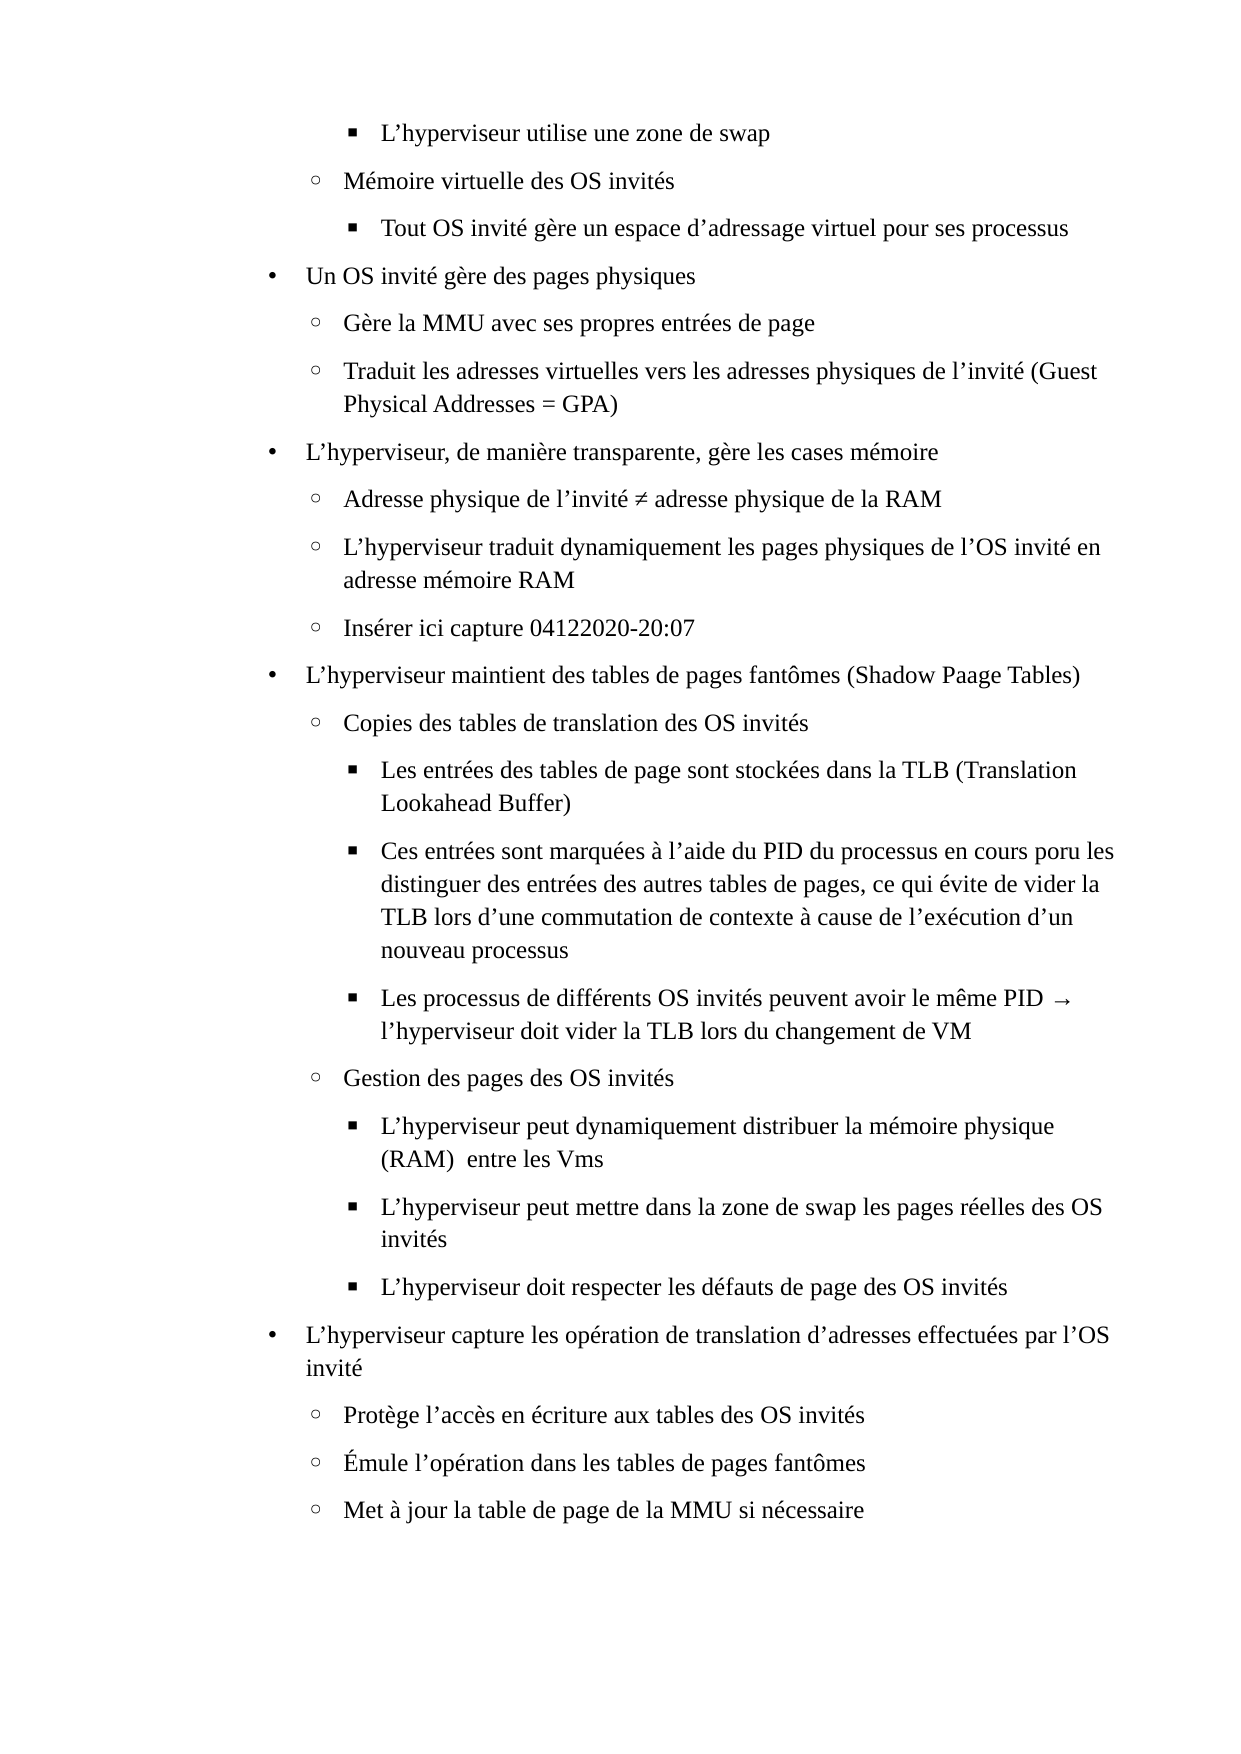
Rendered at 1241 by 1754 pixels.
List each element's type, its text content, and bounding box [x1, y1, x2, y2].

list Émule l’opération dans les tables de pages fantômes [306, 1448, 1122, 1477]
list L’hyperviseur maintient des tables de pages fantômes (Shadow Paage Tables) [268, 660, 1122, 689]
list Mémoire virtuelle des OS invités [306, 166, 1122, 194]
list Protège l’accès en écriture aux tables des OS invités [306, 1400, 1122, 1429]
list L’hyperviseur, de manière transparente, gère les cases mémoire [268, 437, 1122, 466]
list Adresse physique de l’invité ≠ adresse physique de la RAM [306, 484, 1122, 513]
list Insérer ici capture 04122020-20:07 [306, 613, 1122, 641]
list L’hyperviseur doit respecter les défauts de page des OS invités [343, 1272, 1122, 1301]
list Copies des tables de translation des OS invités [306, 708, 1122, 737]
list Les processus de différents OS invités peuvent avoir le même PID → l’hyperviseur doit vider la TLB lors du changement de VM [343, 983, 1122, 1044]
list Tout OS invité gère un espace d’adressage virtuel pour ses processus [343, 213, 1122, 242]
list L’hyperviseur peut mettre dans la zone de swap les pages réelles des OS invités [343, 1192, 1122, 1253]
list Traduit les adresses virtuelles vers les adresses physiques de l’invité (Guest Physical Addresses = GPA) [306, 356, 1122, 418]
list Un OS invité gère des pages physiques [268, 261, 1122, 290]
list L’hyperviseur peut dynamiquement distribuer la mémoire physique (RAM) entre les Vms [343, 1111, 1122, 1173]
list L’hyperviseur traduit dynamiquement les pages physiques de l’OS invité en adresse mémoire RAM [306, 532, 1122, 594]
list L’hyperviseur capture les opération de translation d’adresses effectuées par l’OS invité [268, 1320, 1122, 1382]
list Gère la MMU avec ses propres entrées de page [306, 308, 1122, 337]
list Ces entrées sont marquées à l’aide du PID du processus en cours poru les distinguer des entrées des autres tables de pages, ce qui évite de vider la TLB lors d’une commutation de contexte à cause de l’exécution d’un nouveau processus [343, 836, 1122, 964]
list L’hyperviseur utilise une zone de swap [343, 118, 1122, 147]
list Les entrées des tables de page sont stockées dans la TLB (Translation Lookahead Buffer) [343, 755, 1122, 817]
list Met à jour la table de page de la MMU si nécessaire [306, 1496, 1122, 1524]
list Gestion des pages des OS invités [306, 1063, 1122, 1092]
